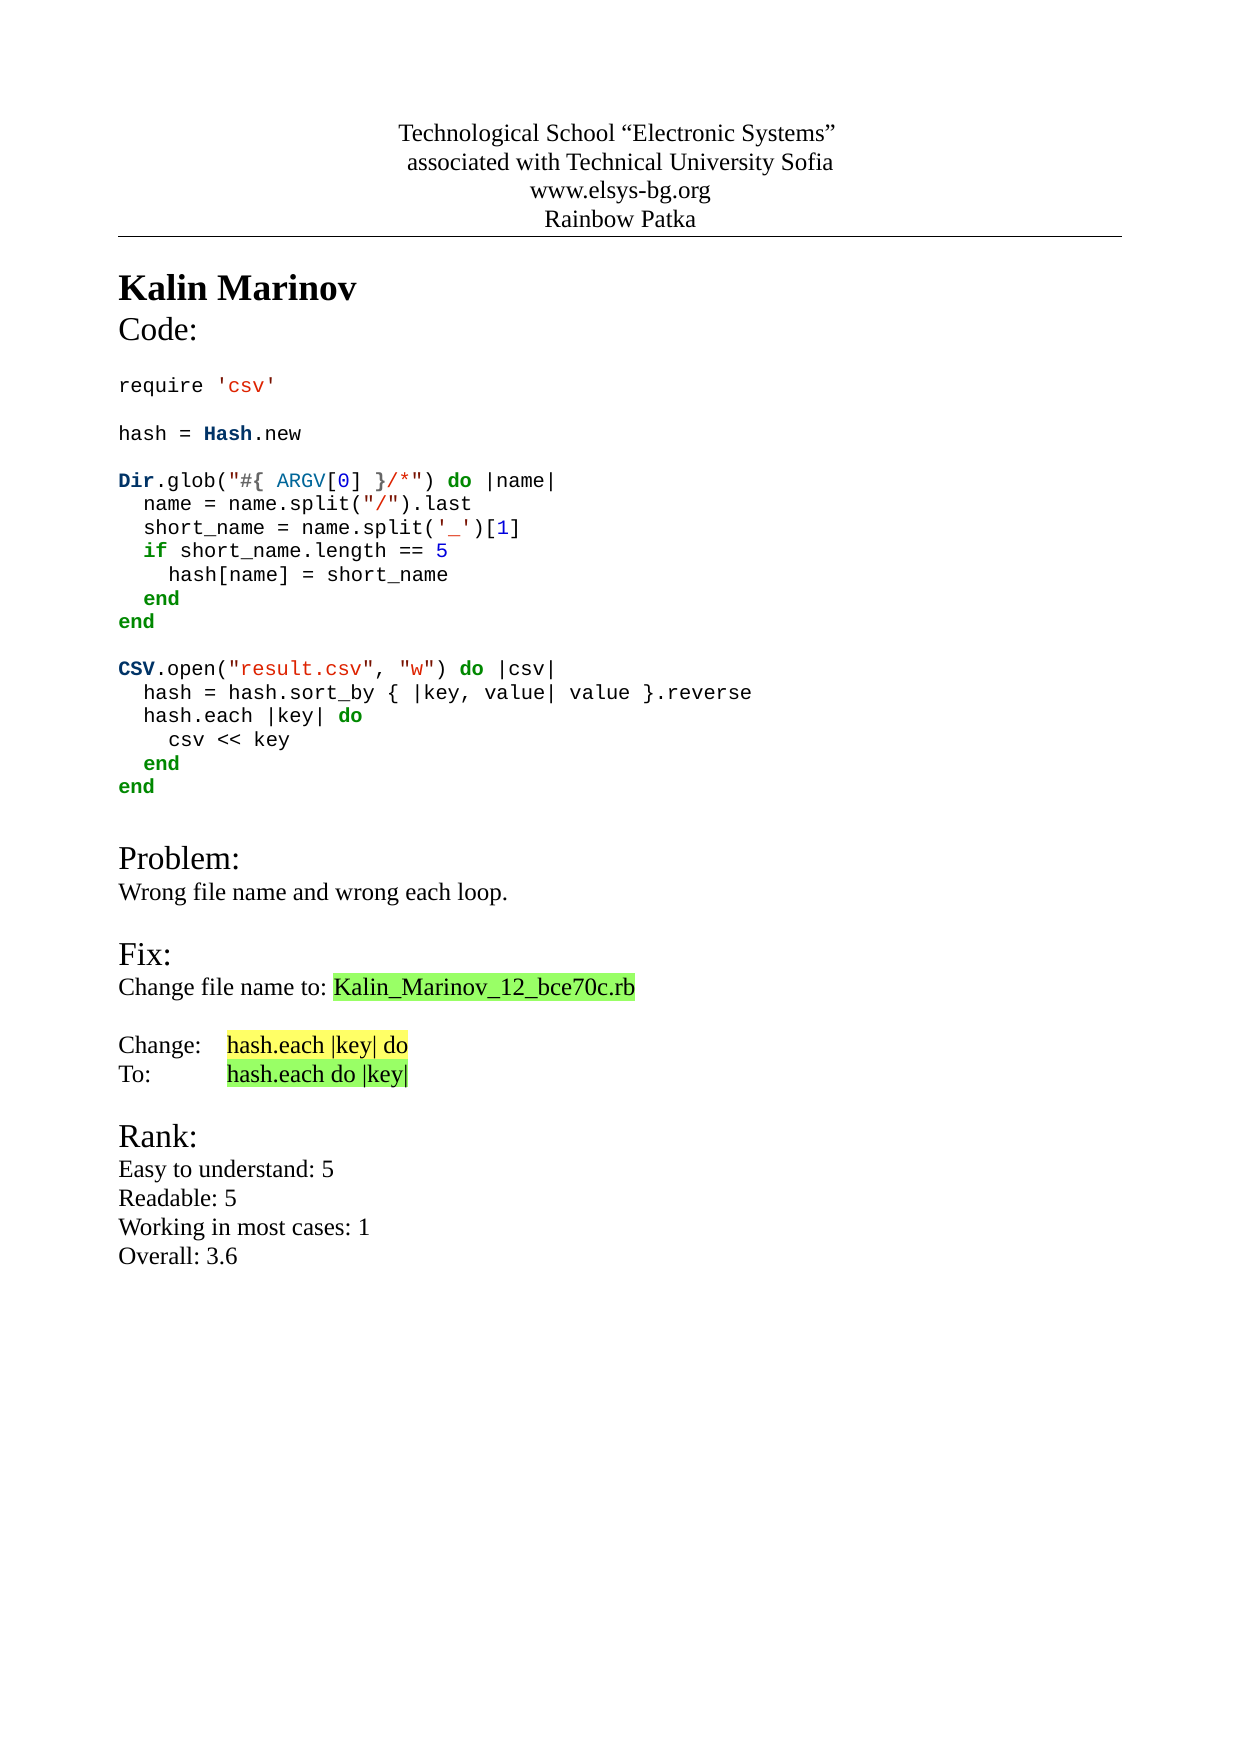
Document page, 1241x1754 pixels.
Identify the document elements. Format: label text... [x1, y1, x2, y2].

text Working in most cases: 1 [118, 1212, 1122, 1241]
text To: hash.each do |key| [118, 1059, 1122, 1087]
text Change: hash.each |key| do [118, 1030, 1122, 1059]
text hash = hash.sort_by { |key, value| value }.reverse [118, 682, 1122, 706]
text Fix: [118, 934, 1122, 972]
text short_name = name.split('_')[1] [118, 517, 1122, 540]
text hash[name] = short_name [118, 564, 1122, 588]
text end [118, 611, 1122, 635]
text end [118, 753, 1122, 776]
text Dir.glob("#{ ARGV[0] }/*") do |name| [118, 470, 1122, 493]
text require 'csv' [118, 376, 1122, 399]
text CSV.open("result.csv", "w") do |csv| [118, 658, 1122, 682]
text Problem: [118, 838, 1122, 877]
text Wrong file name and wrong each loop. [118, 877, 1122, 905]
text Rank: [118, 1116, 1122, 1154]
text Readable: 5 [118, 1183, 1122, 1212]
text Overall: 3.6 [118, 1241, 1122, 1269]
text Easy to understand: 5 [118, 1154, 1122, 1183]
text name = name.split("/").last [118, 493, 1122, 517]
text hash.each |key| do [118, 706, 1122, 729]
text csv << key [118, 729, 1122, 753]
text if short_name.length == 5 [118, 540, 1122, 564]
text end [118, 588, 1122, 611]
text Change file name to: Kalin_Marinov_12_bce70c.rb [118, 972, 1122, 1001]
text hash = Hash.new [118, 423, 1122, 446]
text end [118, 776, 1122, 800]
text Kalin Marinov [118, 266, 1122, 309]
text Code: [118, 309, 1122, 347]
